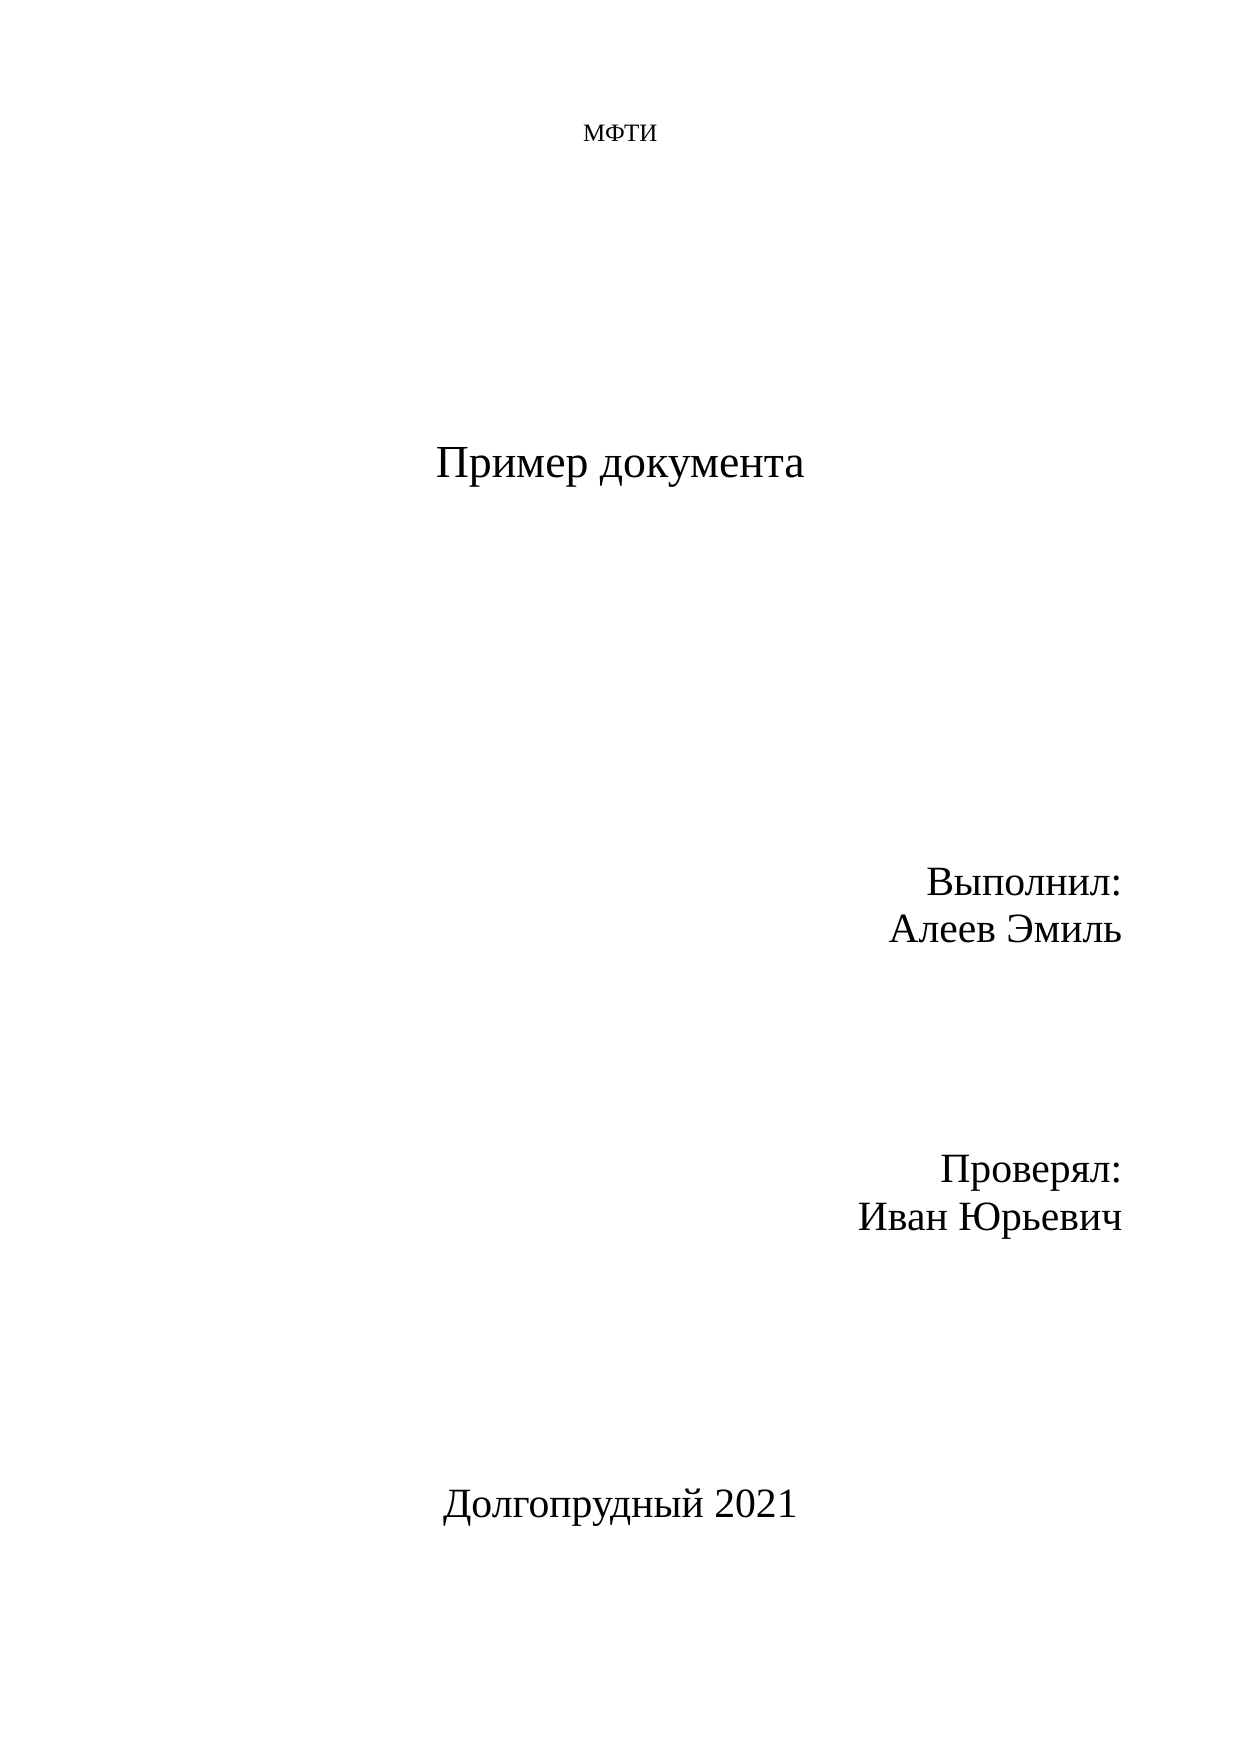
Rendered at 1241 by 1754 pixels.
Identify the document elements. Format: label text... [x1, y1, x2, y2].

text Проверял: [118, 1143, 1122, 1191]
text Иван Юрьевич [118, 1191, 1122, 1239]
text МФТИ [118, 118, 1122, 147]
text Долгопрудный 2021 [118, 1479, 1122, 1527]
text Выполнил: [118, 856, 1122, 904]
text Алеев Эмиль [118, 904, 1122, 952]
text Пример документа [118, 434, 1122, 487]
